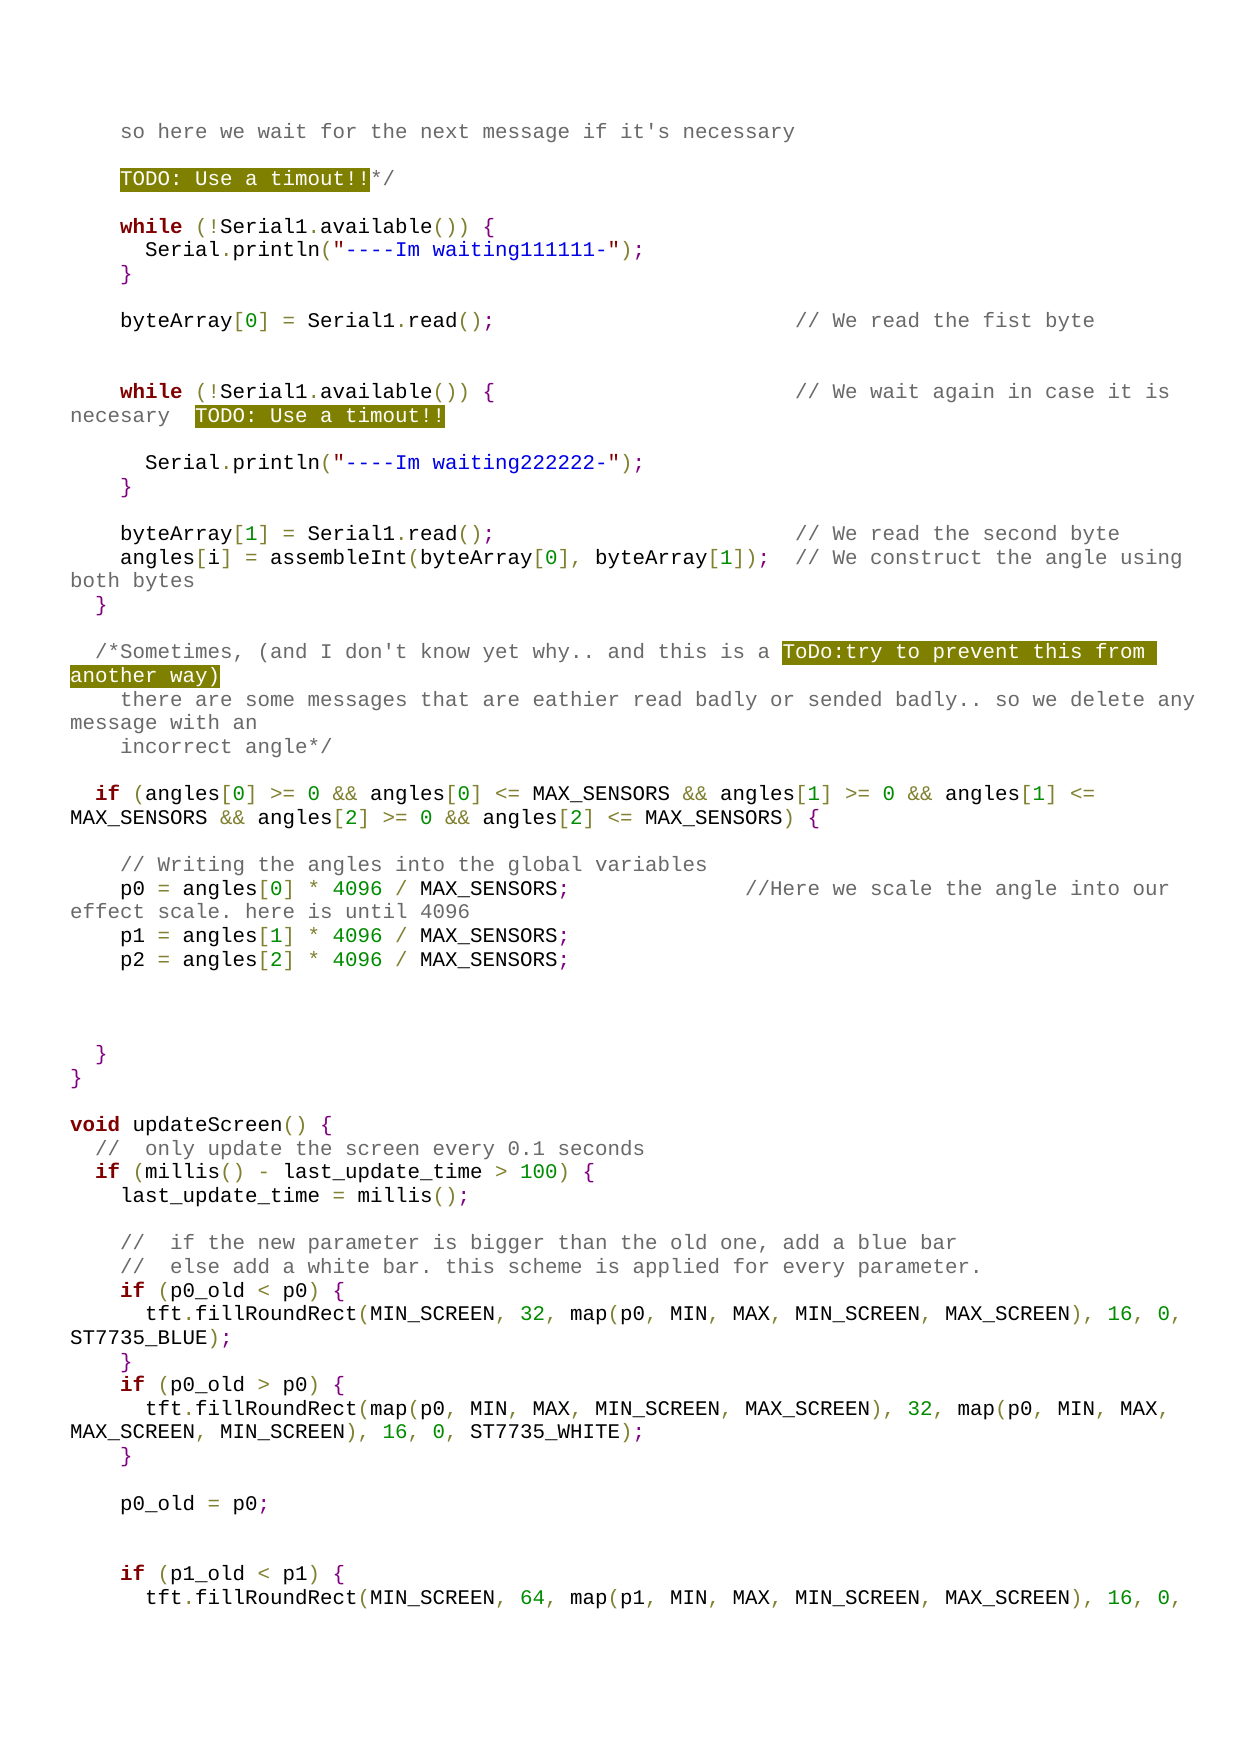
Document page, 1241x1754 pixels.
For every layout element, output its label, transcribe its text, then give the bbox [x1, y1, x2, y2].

table_header [56, 118, 67, 1614]
table_header so here we wait for the next message if it's necessary TODO: Use a timout!!*/ while (!Serial1.available()) { Serial.println("----Im waiting111111-"); } byteArray[0] = Serial1.read(); // We read the fist byte while (!Serial1.available()) { // We wait again in case it is necesary TODO: Use a timout!! Serial.println("----Im waiting222222-"); } byteArray[1] = Serial1.read(); // We read the second byte angles[i] = assembleInt(byteArray[0], byteArray[1]); // We construct the angle using both bytes } /*Sometimes, (and I don't know yet why.. and this is a ToDo:try to prevent this from another way) there are some messages that are eathier read badly or sended badly.. so we delete any message with an incorrect angle*/ if (angles[0] >= 0 && angles[0] <= MAX_SENSORS && angles[1] >= 0 && angles[1] <= MAX_SENSORS && angles[2] >= 0 && angles[2] <= MAX_SENSORS) { // Writing the angles into the global variables p0 = angles[0] * 4096 / MAX_SENSORS; //Here we scale the angle into our effect scale. here is until 4096 p1 = angles[1] * 4096 / MAX_SENSORS; p2 = angles[2] * 4096 / MAX_SENSORS; } } void updateScreen() { // only update the screen every 0.1 seconds if (millis() - last_update_time > 100) { last_update_time = millis(); // if the new parameter is bigger than the old one, add a blue bar // else add a white bar. this scheme is applied for every parameter. if (p0_old < p0) { tft.fillRoundRect(MIN_SCREEN, 32, map(p0, MIN, MAX, MIN_SCREEN, MAX_SCREEN), 16, 0, ST7735_BLUE); } if (p0_old > p0) { tft.fillRoundRect(map(p0, MIN, MAX, MIN_SCREEN, MAX_SCREEN), 32, map(p0, MIN, MAX, MAX_SCREEN, MIN_SCREEN), 16, 0, ST7735_WHITE); } p0_old = p0; if (p1_old < p1) { tft.fillRoundRect(MIN_SCREEN, 64, map(p1, MIN, MAX, MIN_SCREEN, MAX_SCREEN), 16, 0, [67, 118, 1205, 1614]
